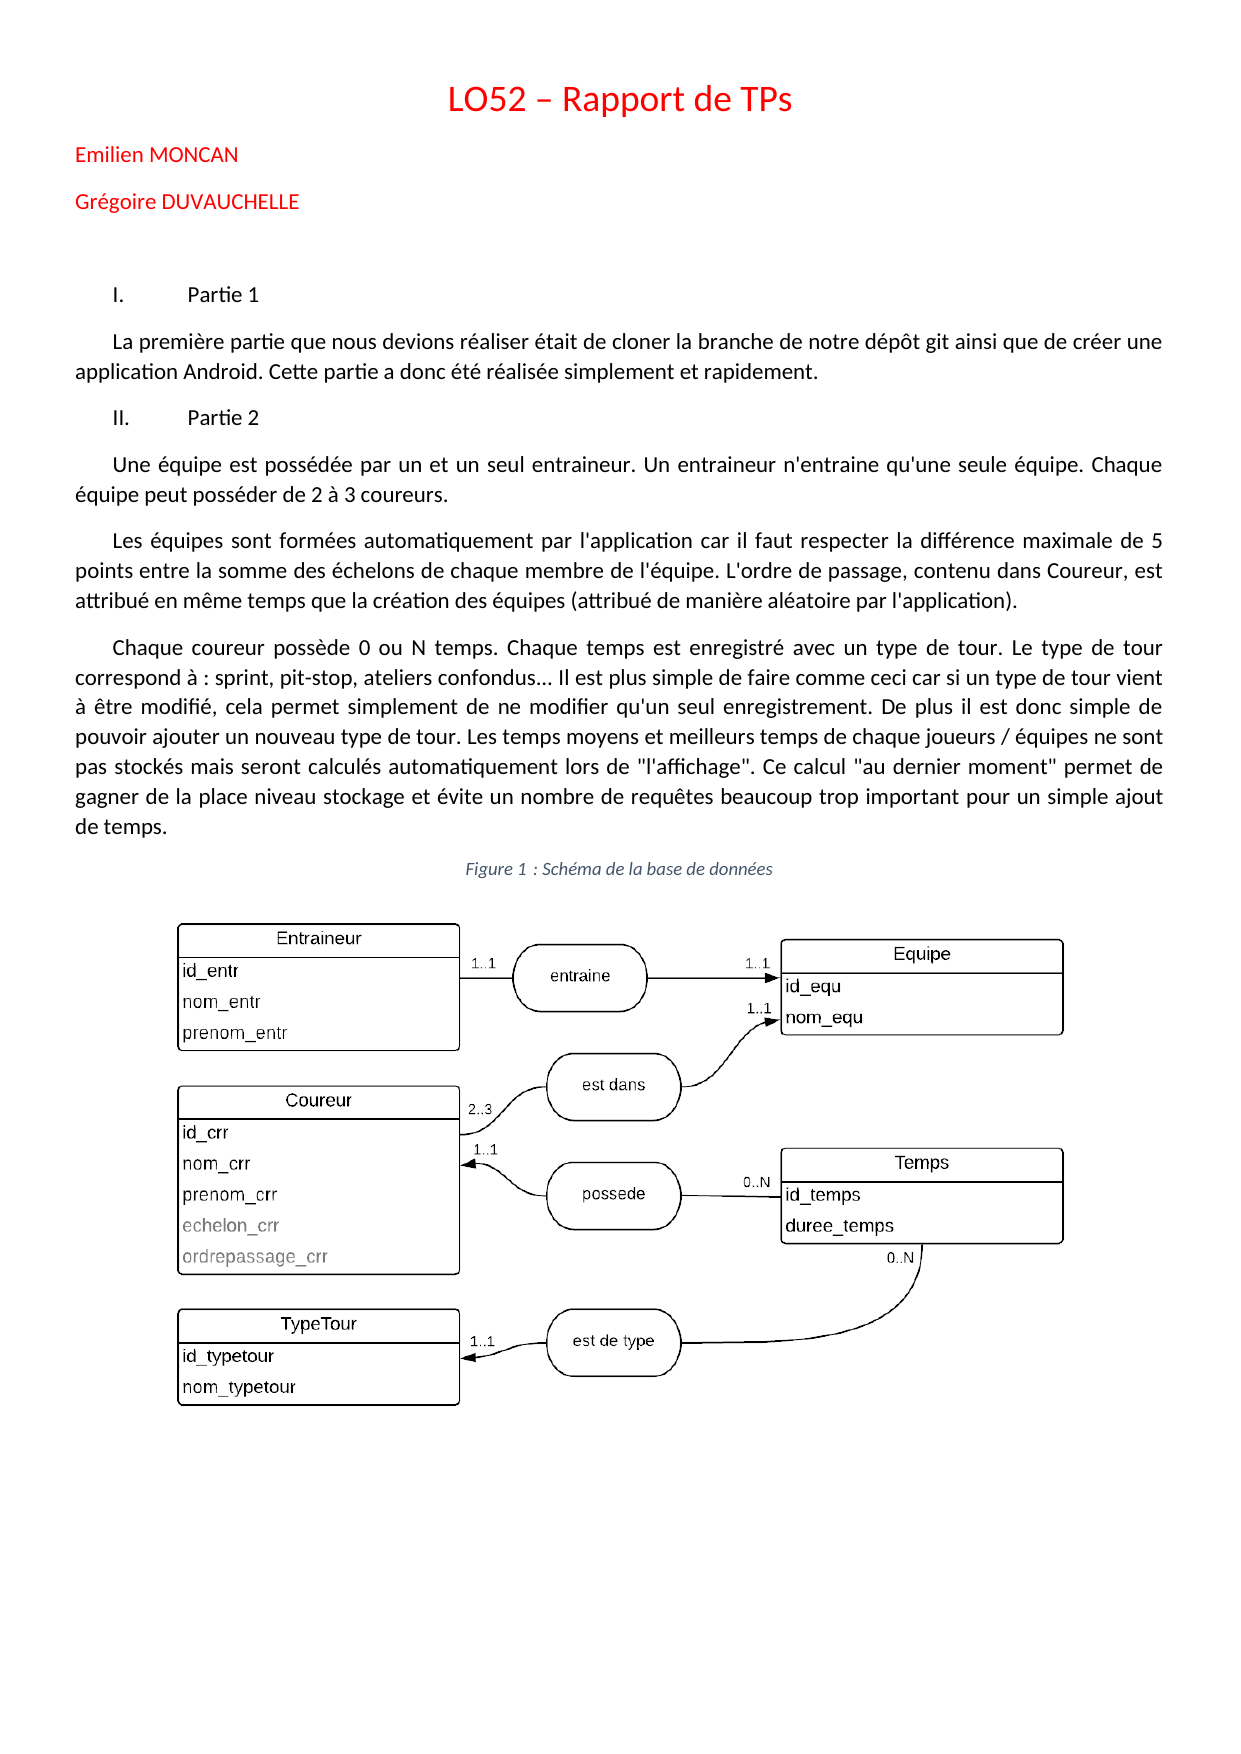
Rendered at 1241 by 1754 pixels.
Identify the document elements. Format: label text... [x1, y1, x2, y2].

text La première partie que nous devions réaliser était de cloner la branche de notre dépôt git ainsi que de créer une application Android. Cette partie a donc été réalisée simplement et rapidement. [75, 327, 1165, 385]
text Grégoire DUVAUCHELLE [75, 187, 1165, 215]
text Emilien MONCAN [75, 141, 1165, 169]
text Les équipes sont formées automatiquement par l'application car il faut respecter la différence maximale de 5 points entre la somme des échelons de chaque membre de l'équipe. L'ordre de passage, contenu dans Coureur, est attribué en même temps que la création des équipes (attribué de manière aléatoire par l'application). [75, 526, 1165, 614]
text LO52 – Rapport de TPs [75, 75, 1165, 121]
list Partie 1 [112, 280, 1165, 308]
text Figure 1 : Schéma de la base de données [144, 857, 1096, 880]
text Une équipe est possédée par un et un seul entraineur. Un entraineur n'entraine qu'une seule équipe. Chaque équipe peut posséder de 2 à 3 coureurs. [75, 450, 1165, 508]
list Partie 2 [112, 403, 1165, 431]
text Chaque coureur possède 0 ou N temps. Chaque temps est enregistré avec un type de tour. Le type de tour correspond à : sprint, pit-stop, ateliers confondus... Il est plus simple de faire comme ceci car si un type de tour vient à être modifié, cela permet simplement de ne modifier qu'un seul enregistrement. De plus il est donc simple de pouvoir ajouter un nouveau type de tour. Les temps moyens et meilleurs temps de chaque joueurs / équipes ne sont pas stockés mais seront calculés automatiquement lors de "l'affichage". Ce calcul "au dernier moment" permet de gagner de la place niveau stockage et évite un nombre de requêtes beaucoup trop important pour un simple ajout de temps. [75, 633, 1165, 840]
